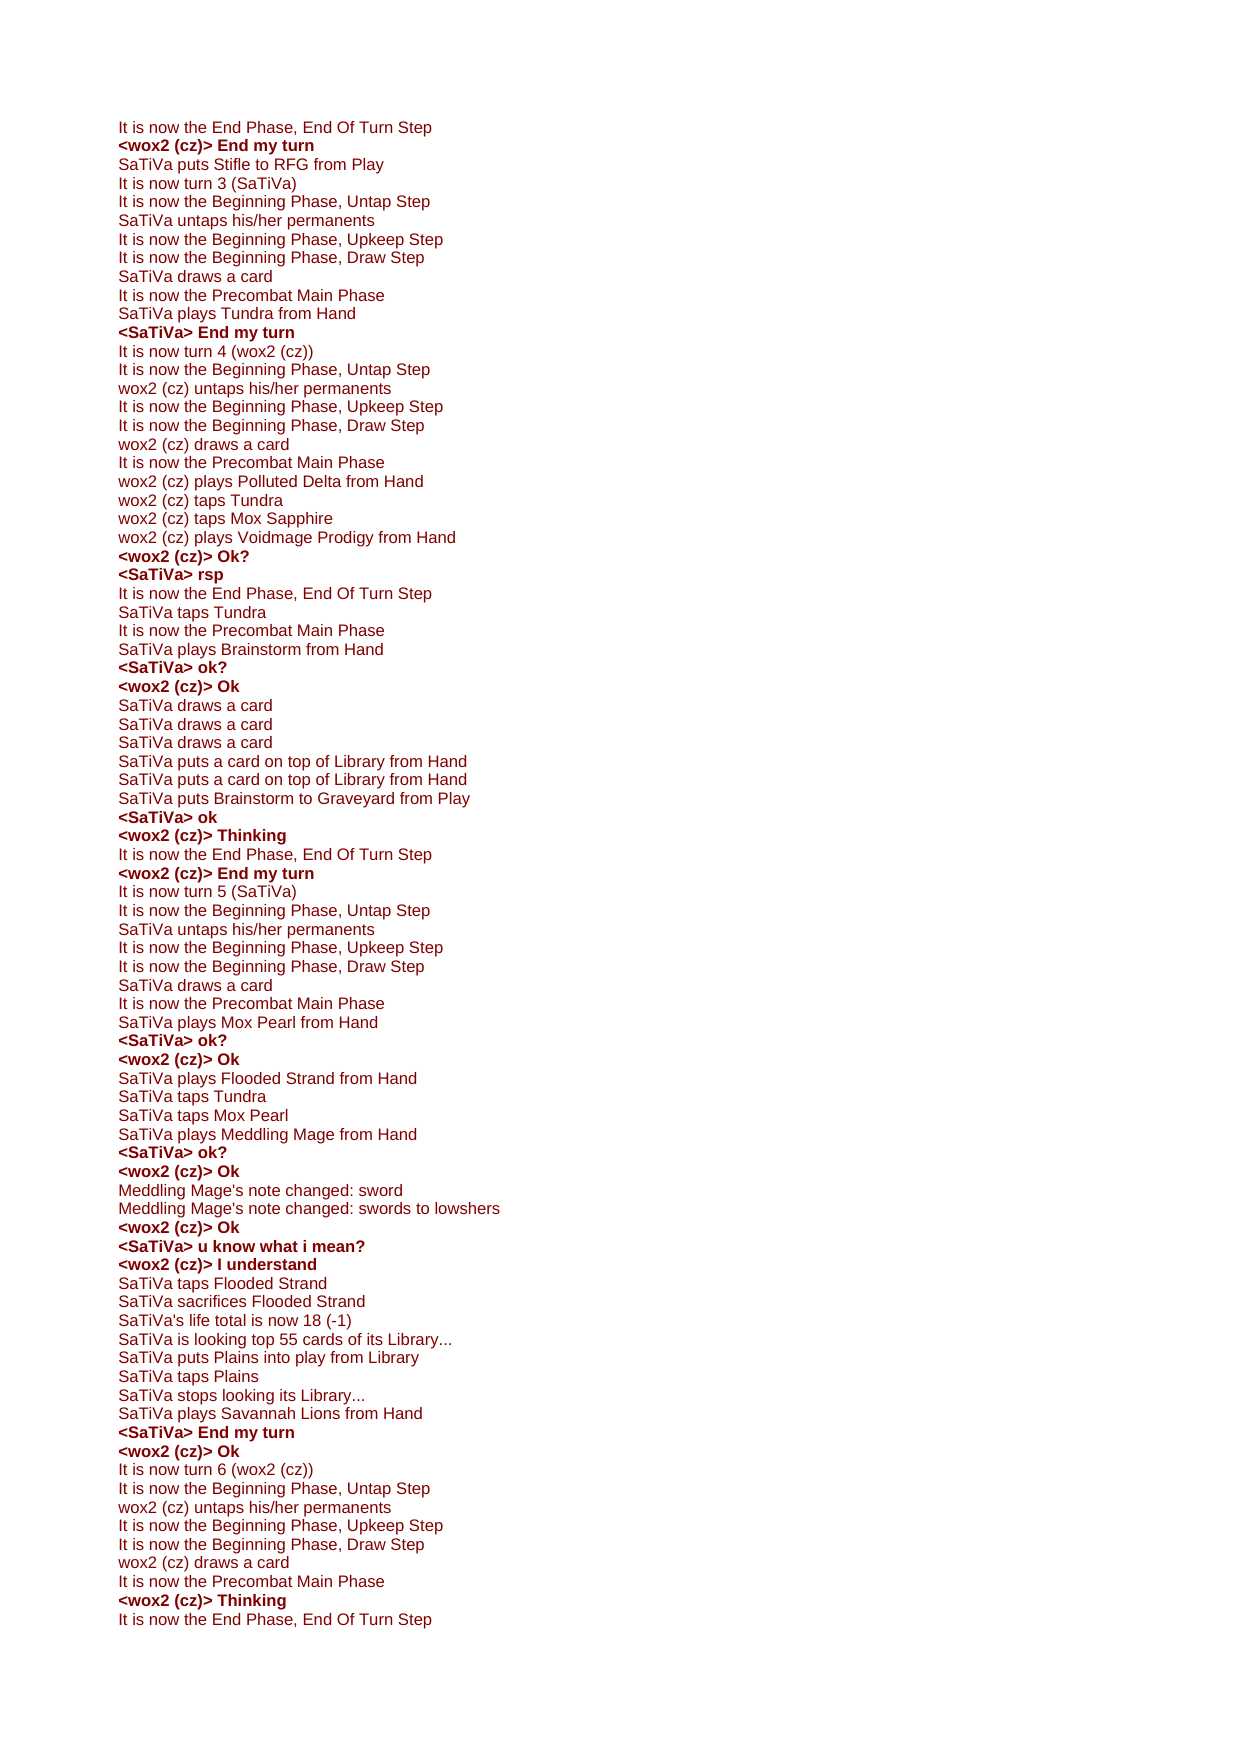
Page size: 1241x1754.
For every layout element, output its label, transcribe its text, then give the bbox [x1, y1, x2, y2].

text SaTiVa taps Tundra [118, 1088, 1122, 1106]
text It is now the End Phase, End Of Turn Step [118, 584, 1122, 603]
text Meddling Mage's note changed: sword [118, 1181, 1122, 1199]
text <wox2 (cz)> Ok [118, 1050, 1122, 1069]
text SaTiVa puts Stifle to RFG from Play [118, 155, 1122, 174]
text SaTiVa sacrifices Flooded Strand [118, 1293, 1122, 1311]
text SaTiVa plays Tundra from Hand [118, 304, 1122, 323]
text <wox2 (cz)> Ok [118, 1218, 1122, 1237]
text wox2 (cz) taps Mox Sapphire [118, 510, 1122, 528]
text SaTiVa draws a card [118, 715, 1122, 733]
text SaTiVa puts Brainstorm to Graveyard from Play [118, 789, 1122, 808]
text <SaTiVa> End my turn [118, 323, 1122, 342]
text <SaTiVa> ok [118, 808, 1122, 827]
text <wox2 (cz)> Ok [118, 1162, 1122, 1181]
text SaTiVa plays Meddling Mage from Hand [118, 1125, 1122, 1144]
text SaTiVa puts a card on top of Library from Hand [118, 752, 1122, 771]
text It is now the Beginning Phase, Untap Step [118, 193, 1122, 211]
text SaTiVa's life total is now 18 (-1) [118, 1311, 1122, 1330]
text SaTiVa draws a card [118, 267, 1122, 286]
text It is now the Beginning Phase, Upkeep Step [118, 1517, 1122, 1535]
text SaTiVa untaps his/her permanents [118, 920, 1122, 938]
text It is now the Precombat Main Phase [118, 994, 1122, 1013]
text It is now the Precombat Main Phase [118, 286, 1122, 304]
text SaTiVa taps Plains [118, 1367, 1122, 1386]
text It is now the Precombat Main Phase [118, 622, 1122, 640]
text It is now the Precombat Main Phase [118, 1572, 1122, 1591]
text wox2 (cz) untaps his/her permanents [118, 379, 1122, 398]
text SaTiVa taps Tundra [118, 603, 1122, 622]
text It is now the Beginning Phase, Untap Step [118, 361, 1122, 379]
text SaTiVa draws a card [118, 976, 1122, 994]
text SaTiVa taps Flooded Strand [118, 1274, 1122, 1293]
text SaTiVa stops looking its Library... [118, 1386, 1122, 1405]
text SaTiVa draws a card [118, 696, 1122, 715]
text <wox2 (cz)> I understand [118, 1256, 1122, 1274]
text SaTiVa puts a card on top of Library from Hand [118, 771, 1122, 789]
text It is now the Beginning Phase, Draw Step [118, 957, 1122, 976]
text <wox2 (cz)> Ok [118, 677, 1122, 696]
text <wox2 (cz)> Ok? [118, 547, 1122, 566]
text SaTiVa plays Savannah Lions from Hand [118, 1405, 1122, 1423]
text wox2 (cz) plays Voidmage Prodigy from Hand [118, 528, 1122, 547]
text It is now the Beginning Phase, Draw Step [118, 249, 1122, 267]
text It is now the Beginning Phase, Untap Step [118, 901, 1122, 920]
text SaTiVa plays Flooded Strand from Hand [118, 1069, 1122, 1088]
text <wox2 (cz)> Thinking [118, 827, 1122, 845]
text It is now the End Phase, End Of Turn Step [118, 845, 1122, 864]
text It is now turn 3 (SaTiVa) [118, 174, 1122, 193]
text SaTiVa plays Brainstorm from Hand [118, 640, 1122, 659]
text <SaTiVa> ok? [118, 1144, 1122, 1162]
text It is now turn 6 (wox2 (cz)) [118, 1461, 1122, 1479]
text SaTiVa untaps his/her permanents [118, 211, 1122, 230]
text It is now the End Phase, End Of Turn Step [118, 118, 1122, 137]
text SaTiVa is looking top 55 cards of its Library... [118, 1330, 1122, 1349]
text <SaTiVa> u know what i mean? [118, 1237, 1122, 1256]
text <wox2 (cz)> End my turn [118, 137, 1122, 155]
text It is now turn 4 (wox2 (cz)) [118, 342, 1122, 361]
text It is now the Beginning Phase, Untap Step [118, 1479, 1122, 1498]
text wox2 (cz) draws a card [118, 1554, 1122, 1572]
text <SaTiVa> ok? [118, 659, 1122, 677]
text SaTiVa taps Mox Pearl [118, 1106, 1122, 1125]
text It is now the End Phase, End Of Turn Step [118, 1610, 1122, 1628]
text SaTiVa puts Plains into play from Library [118, 1349, 1122, 1367]
text <SaTiVa> End my turn [118, 1423, 1122, 1442]
text SaTiVa plays Mox Pearl from Hand [118, 1013, 1122, 1032]
text It is now the Beginning Phase, Upkeep Step [118, 398, 1122, 416]
text It is now the Beginning Phase, Draw Step [118, 416, 1122, 435]
text wox2 (cz) untaps his/her permanents [118, 1498, 1122, 1517]
text <SaTiVa> ok? [118, 1032, 1122, 1050]
text wox2 (cz) plays Polluted Delta from Hand [118, 472, 1122, 491]
text <SaTiVa> rsp [118, 566, 1122, 584]
text wox2 (cz) draws a card [118, 435, 1122, 454]
text It is now the Beginning Phase, Upkeep Step [118, 230, 1122, 249]
text <wox2 (cz)> Ok [118, 1442, 1122, 1461]
text It is now turn 5 (SaTiVa) [118, 883, 1122, 901]
text SaTiVa draws a card [118, 733, 1122, 752]
text wox2 (cz) taps Tundra [118, 491, 1122, 510]
text It is now the Precombat Main Phase [118, 454, 1122, 472]
text <wox2 (cz)> Thinking [118, 1591, 1122, 1610]
text It is now the Beginning Phase, Upkeep Step [118, 938, 1122, 957]
text Meddling Mage's note changed: swords to lowshers [118, 1199, 1122, 1218]
text It is now the Beginning Phase, Draw Step [118, 1535, 1122, 1554]
text <wox2 (cz)> End my turn [118, 864, 1122, 883]
